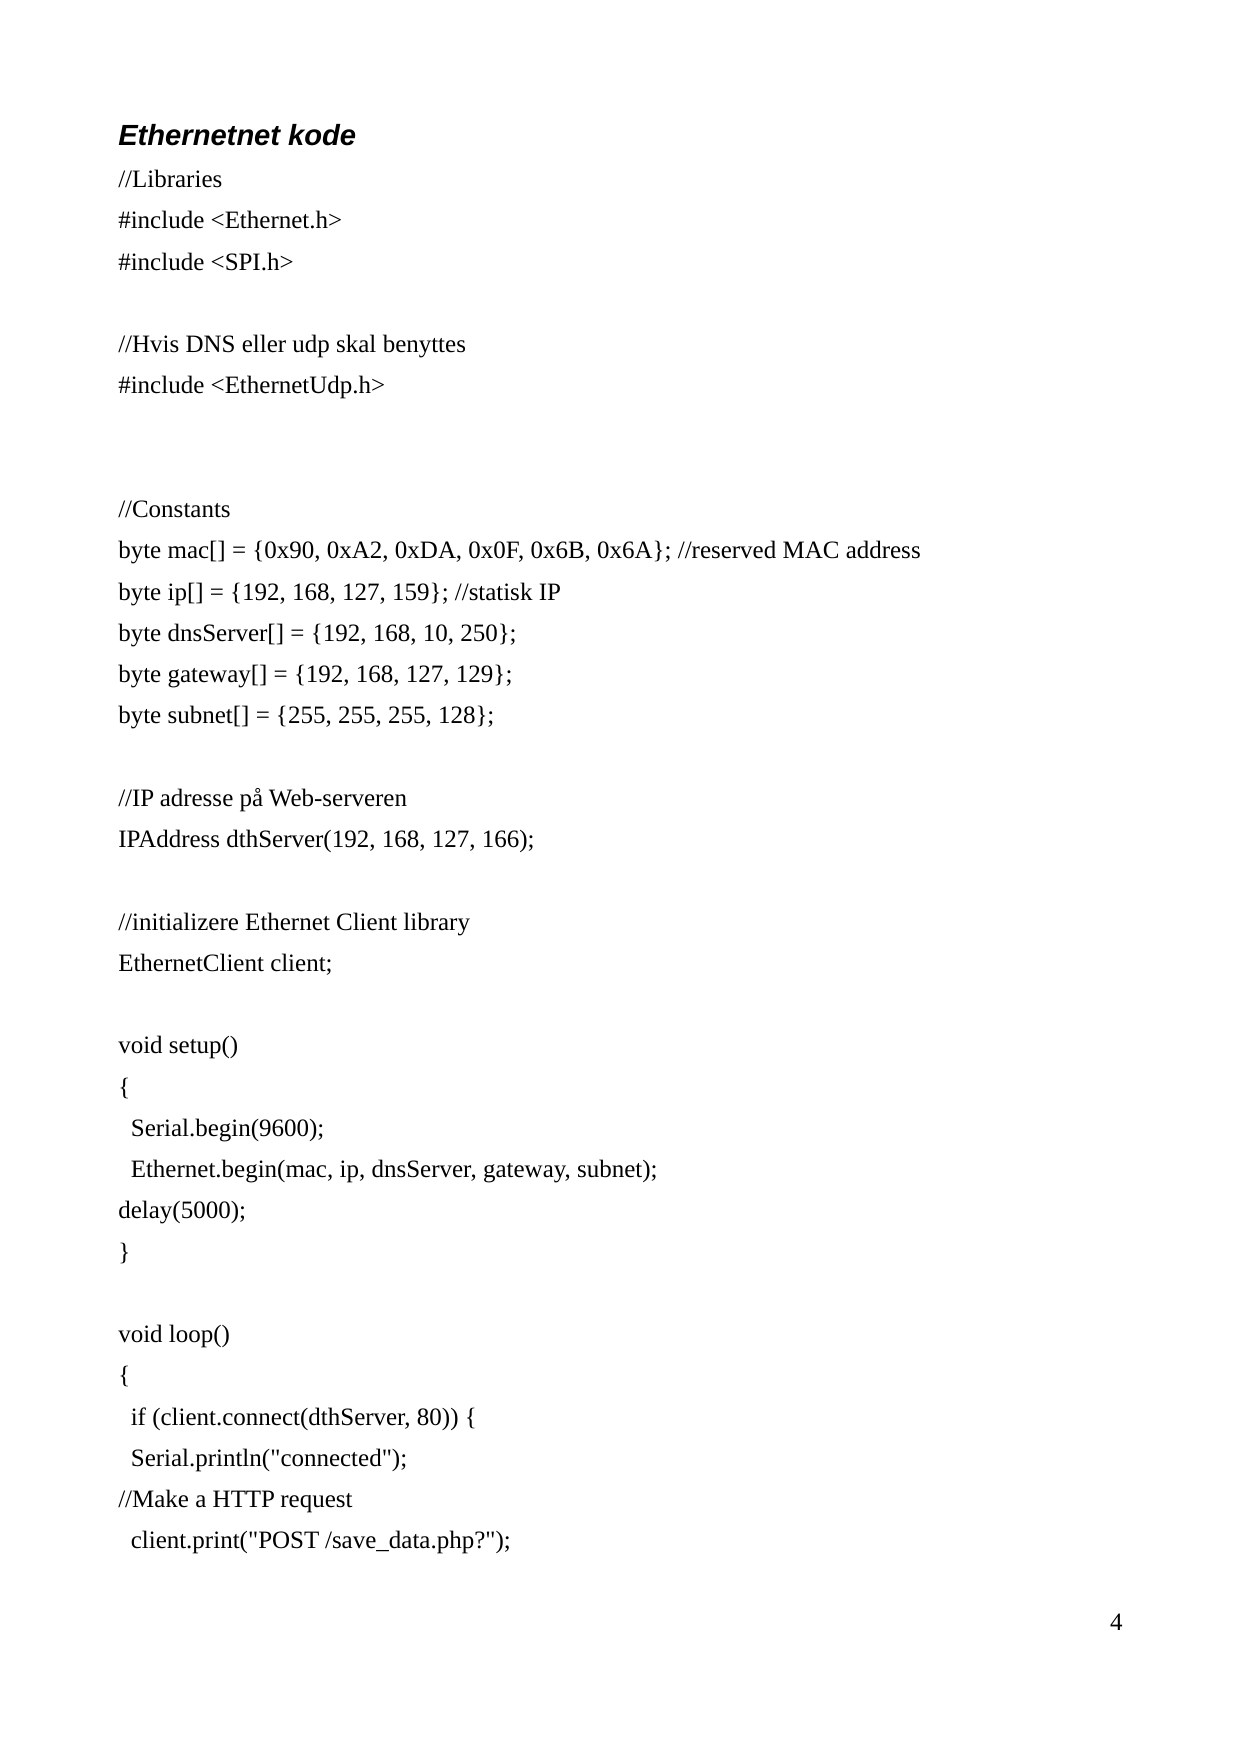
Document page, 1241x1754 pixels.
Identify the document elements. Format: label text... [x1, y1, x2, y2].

text //initializere Ethernet Client library [118, 907, 1122, 935]
text client.print("POST /save_data.php?"); [118, 1525, 1122, 1554]
text delay(5000); [118, 1195, 1122, 1224]
text if (client.connect(dthServer, 80)) { [118, 1402, 1122, 1430]
text //Make a HTTP request [118, 1484, 1122, 1513]
text byte ip[] = {192, 168, 127, 159}; //statisk IP [118, 577, 1122, 605]
text //Constants [118, 494, 1122, 523]
text Ethernet.begin(mac, ip, dnsServer, gateway, subnet); [118, 1154, 1122, 1183]
text byte gateway[] = {192, 168, 127, 129}; [118, 659, 1122, 688]
text #include <EthernetUdp.h> [118, 370, 1122, 399]
text EthernetClient client; [118, 948, 1122, 977]
text } [118, 1237, 1122, 1265]
text //Libraries [118, 164, 1122, 193]
text //IP adresse på Web-serveren [118, 783, 1122, 812]
text void setup() [118, 1030, 1122, 1059]
text { [118, 1360, 1122, 1389]
text #include <Ethernet.h> [118, 205, 1122, 234]
text Serial.println("connected"); [118, 1443, 1122, 1472]
text { [118, 1072, 1122, 1100]
text byte mac[] = {0x90, 0xA2, 0xDA, 0x0F, 0x6B, 0x6A}; //reserved MAC address [118, 535, 1122, 564]
text Serial.begin(9600); [118, 1113, 1122, 1142]
text byte dnsServer[] = {192, 168, 10, 250}; [118, 618, 1122, 647]
text byte subnet[] = {255, 255, 255, 128}; [118, 700, 1122, 729]
text #include <SPI.h> [118, 247, 1122, 275]
text IPAddress dthServer(192, 168, 127, 166); [118, 824, 1122, 853]
subtitle Ethernetnet kode [118, 118, 1122, 152]
text void loop() [118, 1319, 1122, 1348]
text //Hvis DNS eller udp skal benyttes [118, 329, 1122, 358]
